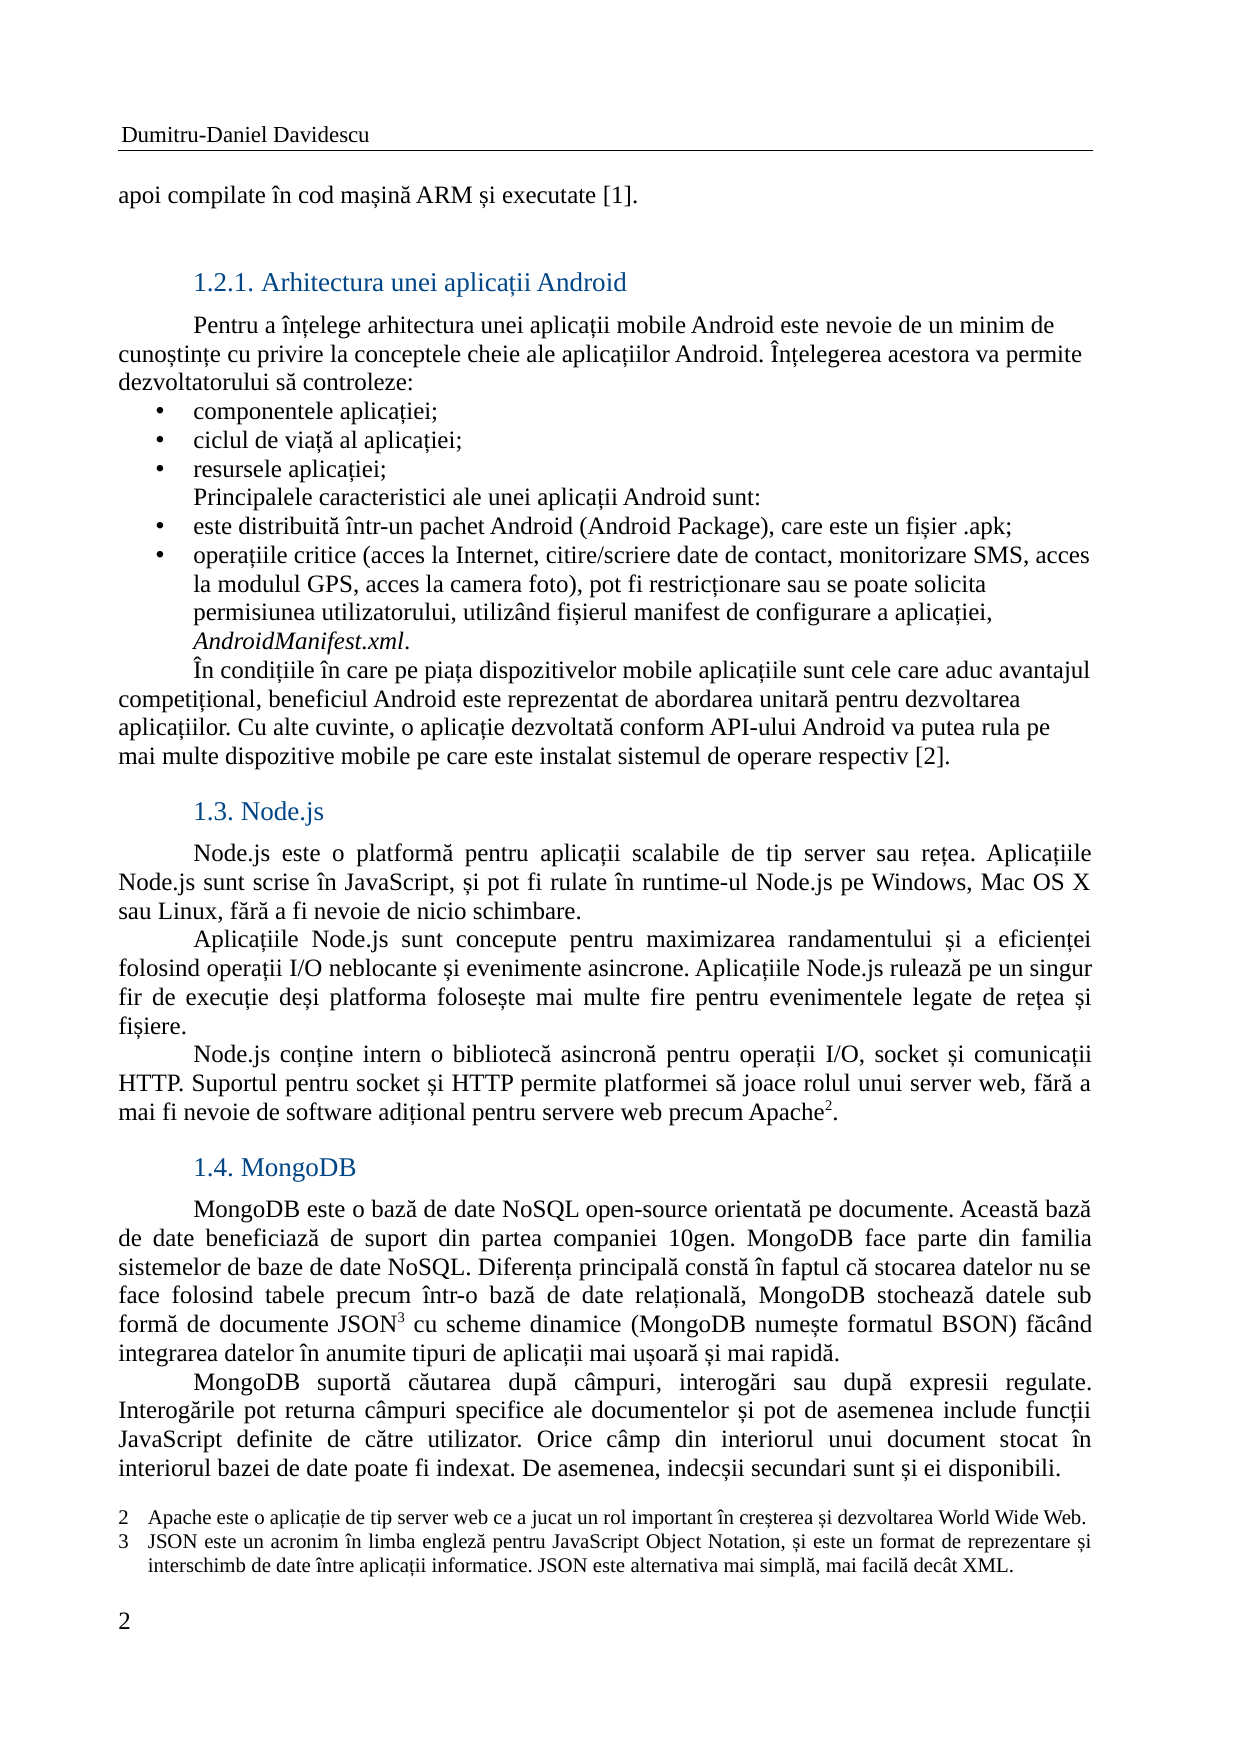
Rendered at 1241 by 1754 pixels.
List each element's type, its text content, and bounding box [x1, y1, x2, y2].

list ciclul de viață al aplicației; [156, 425, 1093, 454]
list componentele aplicației; [156, 396, 1093, 425]
subtitle MongoDB [193, 1151, 1093, 1182]
list este distribuită într-un pachet Android (Android Package), care este un fișier .apk; [156, 511, 1093, 540]
text Pentru a înțelege arhitectura unei aplicații mobile Android este nevoie de un minim de cunoștințe cu privire la conceptele cheie ale aplicațiilor Android. Înțelegerea acestora va permite dezvoltatorului să controleze: [118, 310, 1093, 396]
text JSON este un acronim în limba engleză pentru JavaScript Object Notation, și este un format de reprezentare și interschimb de date între aplicații informatice. JSON este alternativa mai simplă, mai facilă decât XML. [118, 1529, 1093, 1577]
text Aplicațiile Node.js sunt concepute pentru maximizarea randamentului și a eficienței folosind operații I/O neblocante și evenimente asincrone. Aplicațiile Node.js rulează pe un singur fir de execuție deși platforma folosește mai multe fire pentru evenimentele legate de rețea și fișiere. [118, 924, 1093, 1039]
text Node.js conține intern o bibliotecă asincronă pentru operații I/O, socket și comunicații HTTP. Suportul pentru socket și HTTP permite platformei să joace rolul unui server web, fără a mai fi nevoie de software adițional pentru servere web precum Apache. [118, 1039, 1093, 1126]
text MongoDB suportă căutarea după câmpuri, interogări sau după expresii regulate. Interogările pot returna câmpuri specifice ale documentelor și pot de asemenea include funcții JavaScript definite de către utilizator. Orice câmp din interiorul unui document stocat în interiorul bazei de date poate fi indexat. De asemenea, indecșii secundari sunt și ei disponibili. [118, 1367, 1093, 1482]
text Apache este o aplicație de tip server web ce a jucat un rol important în creșterea și dezvoltarea World Wide Web. [118, 1505, 1093, 1529]
list operațiile critice (acces la Internet, citire/scriere date de contact, monitorizare SMS, acces la modulul GPS, acces la camera foto), pot fi restricționare sau se poate solicita permisiunea utilizatorului, utilizând fișierul manifest de configurare a aplicației, AndroidManifest.xml. [156, 540, 1093, 655]
text apoi compilate în cod mașină ARM și executate [1]. [118, 180, 1093, 209]
list Principalele caracteristici ale unei aplicații Android sunt: [156, 482, 1093, 511]
subtitle Arhitectura unei aplicații Android [193, 266, 1093, 298]
subtitle Node.js [193, 795, 1093, 826]
text În condițiile în care pe piața dispozitivelor mobile aplicațiile sunt cele care aduc avantajul competițional, beneficiul Android este reprezentat de abordarea unitară pentru dezvoltarea aplicațiilor. Cu alte cuvinte, o aplicație dezvoltată conform API-ului Android va putea rula pe mai multe dispozitive mobile pe care este instalat sistemul de operare respectiv [2]. [118, 655, 1093, 770]
list resursele aplicației; [156, 454, 1093, 482]
text MongoDB este o bază de date NoSQL open-source orientată pe documente. Această bază de date beneficiază de suport din partea companiei 10gen. MongoDB face parte din familia sistemelor de baze de date NoSQL. Diferența principală constă în faptul că stocarea datelor nu se face folosind tabele precum într-o bază de date relațională, MongoDB stochează datele sub formă de documente JSON cu scheme dinamice (MongoDB numește formatul BSON) făcând integrarea datelor în anumite tipuri de aplicații mai ușoară și mai rapidă. [118, 1194, 1093, 1367]
text Node.js este o platformă pentru aplicații scalabile de tip server sau rețea. Aplicațiile Node.js sunt scrise în JavaScript, și pot fi rulate în runtime-ul Node.js pe Windows, Mac OS X sau Linux, fără a fi nevoie de nicio schimbare. [118, 838, 1093, 924]
